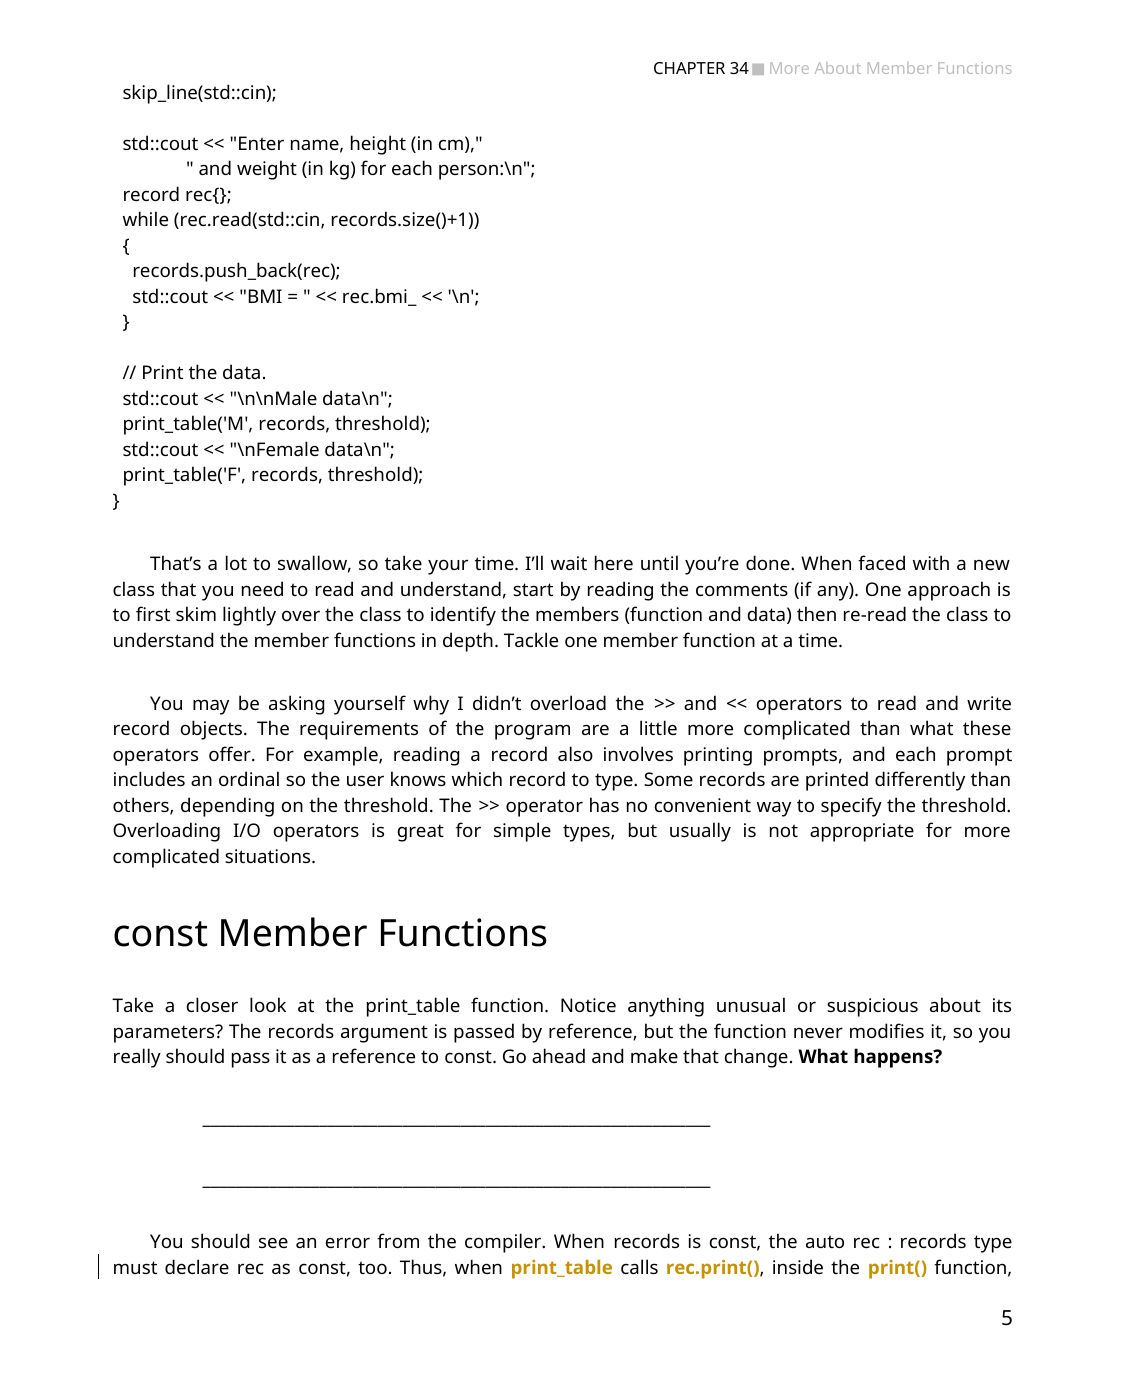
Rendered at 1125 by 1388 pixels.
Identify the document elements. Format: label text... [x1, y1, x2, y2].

list _____________________________________________________________ [202, 1104, 1012, 1130]
text } [112, 309, 1012, 334]
subtitle const Member Functions [112, 906, 1012, 957]
text std::cout << "BMI = " << rec.bmi_ << '\n'; [112, 283, 1012, 309]
text while (rec.read(std::cin, records.size()+1)) [112, 207, 1012, 232]
text You may be asking yourself why I didn’t overload the >> and << operators to read and write record objects. The requirements of the program are a little more complicated than what these operators offer. For example, reading a record also involves printing prompts, and each prompt includes an ordinal so the user knows which record to type. Some records are printed differently than others, depending on the threshold. The >> operator has no convenient way to specify the threshold. Overloading I/O operators is great for simple types, but usually is not appropriate for more complicated situations. [112, 690, 1012, 868]
text std::cout << "\n\nMale data\n"; [112, 385, 1012, 411]
text records.push_back(rec); [112, 258, 1012, 283]
text // Print the data. [112, 360, 1012, 385]
text } [112, 487, 1012, 513]
text print_table('M', records, threshold); [112, 411, 1012, 436]
text record rec{}; [112, 181, 1012, 207]
text std::cout << "Enter name, height (in cm)," [112, 130, 1012, 156]
list _____________________________________________________________ [202, 1165, 1012, 1191]
text You should see an error from the compiler. When records is const, the auto rec : records type must declare rec as const, too. Thus, when print_table calls rec.print(), inside the print() function, [112, 1228, 1012, 1279]
text print_table('F', records, threshold); [112, 462, 1012, 487]
text { [112, 232, 1012, 258]
text " and weight (in kg) for each person:\n"; [112, 156, 1012, 181]
text std::cout << "\nFemale data\n"; [112, 436, 1012, 462]
text skip_line(std::cin); [112, 79, 1012, 104]
text That’s a lot to swallow, so take your time. I’ll wait here until you’re done. When faced with a new class that you need to read and understand, start by reading the comments (if any). One approach is to first skim lightly over the class to identify the members (function and data) then re-read the class to understand the member functions in depth. Tackle one member function at a time. [112, 550, 1012, 652]
text Take a closer look at the print_table function. Notice anything unusual or suspicious about its parameters? The records argument is passed by reference, but the function never modifies it, so you really should pass it as a reference to const. Go ahead and make that change. What happens? [112, 992, 1012, 1069]
